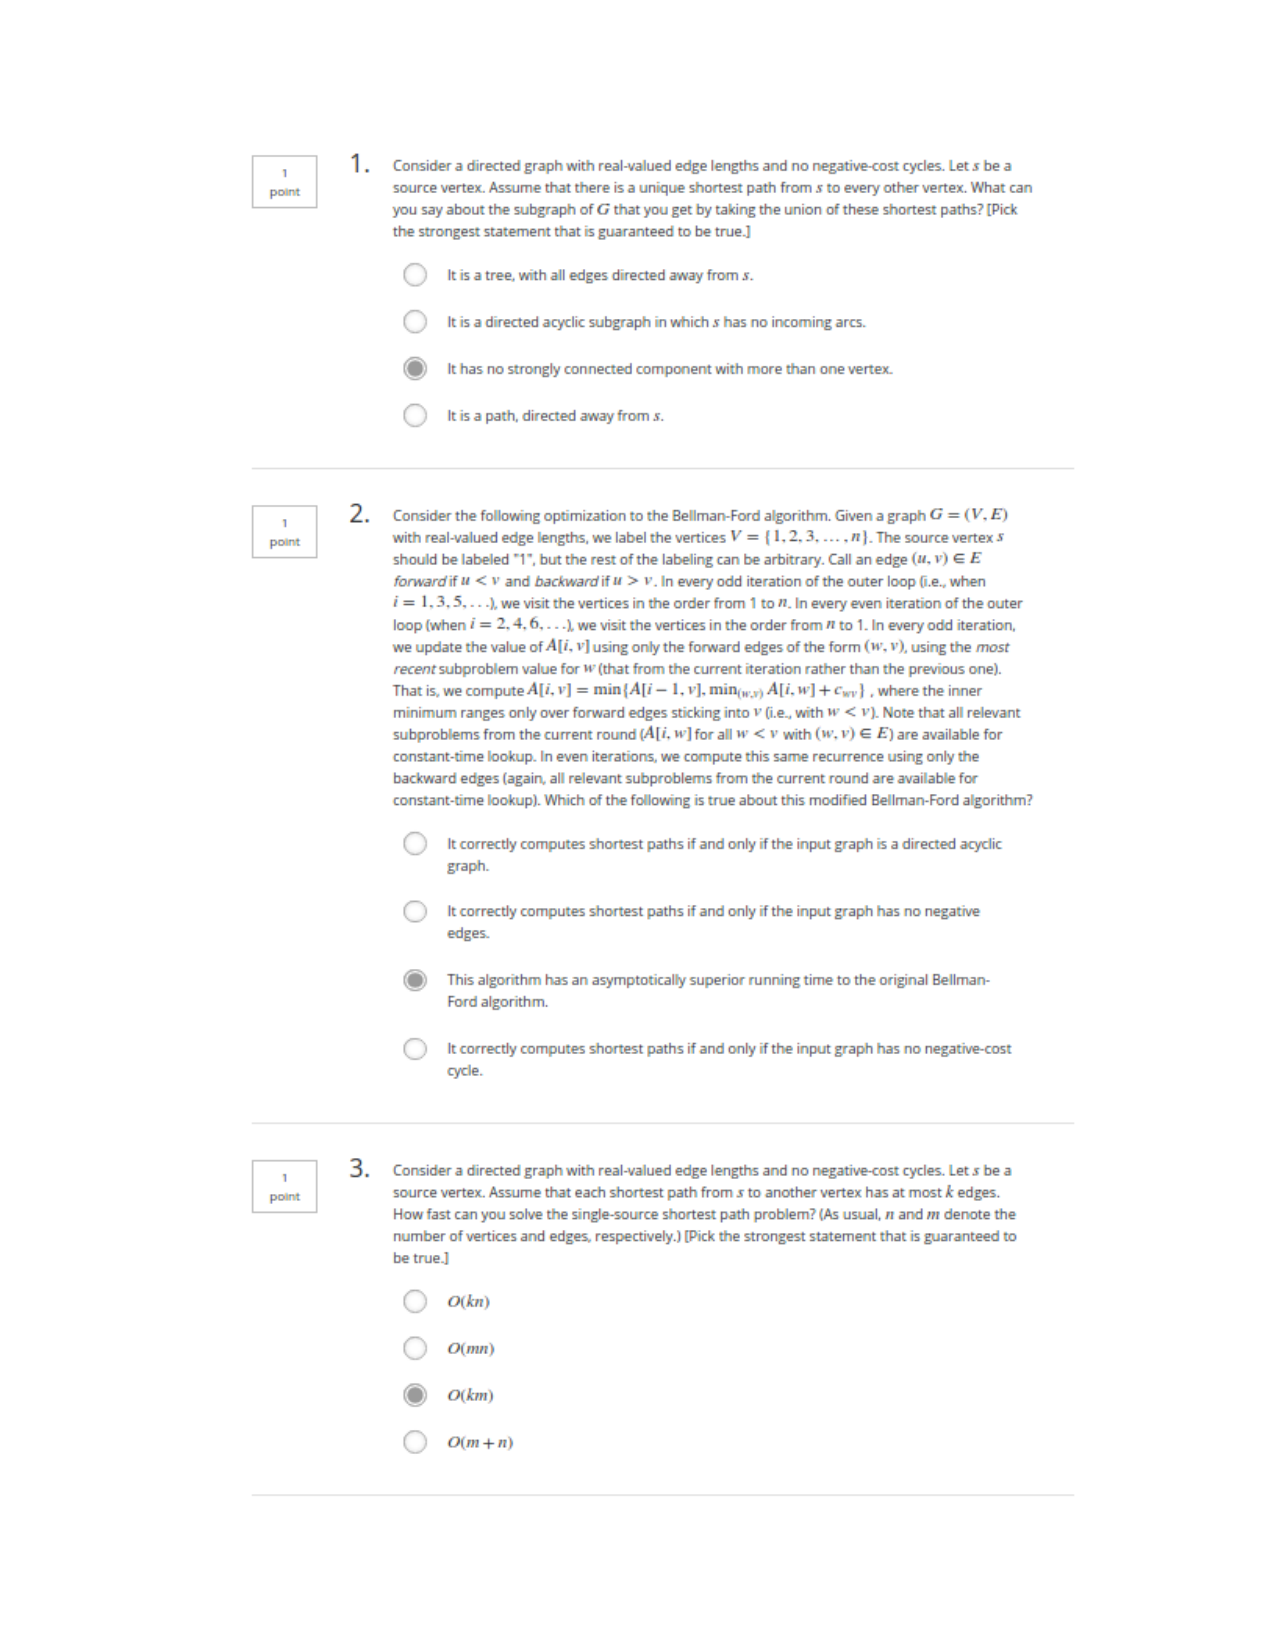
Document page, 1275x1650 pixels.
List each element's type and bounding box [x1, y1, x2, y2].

picture [199, 118, 1076, 1504]
